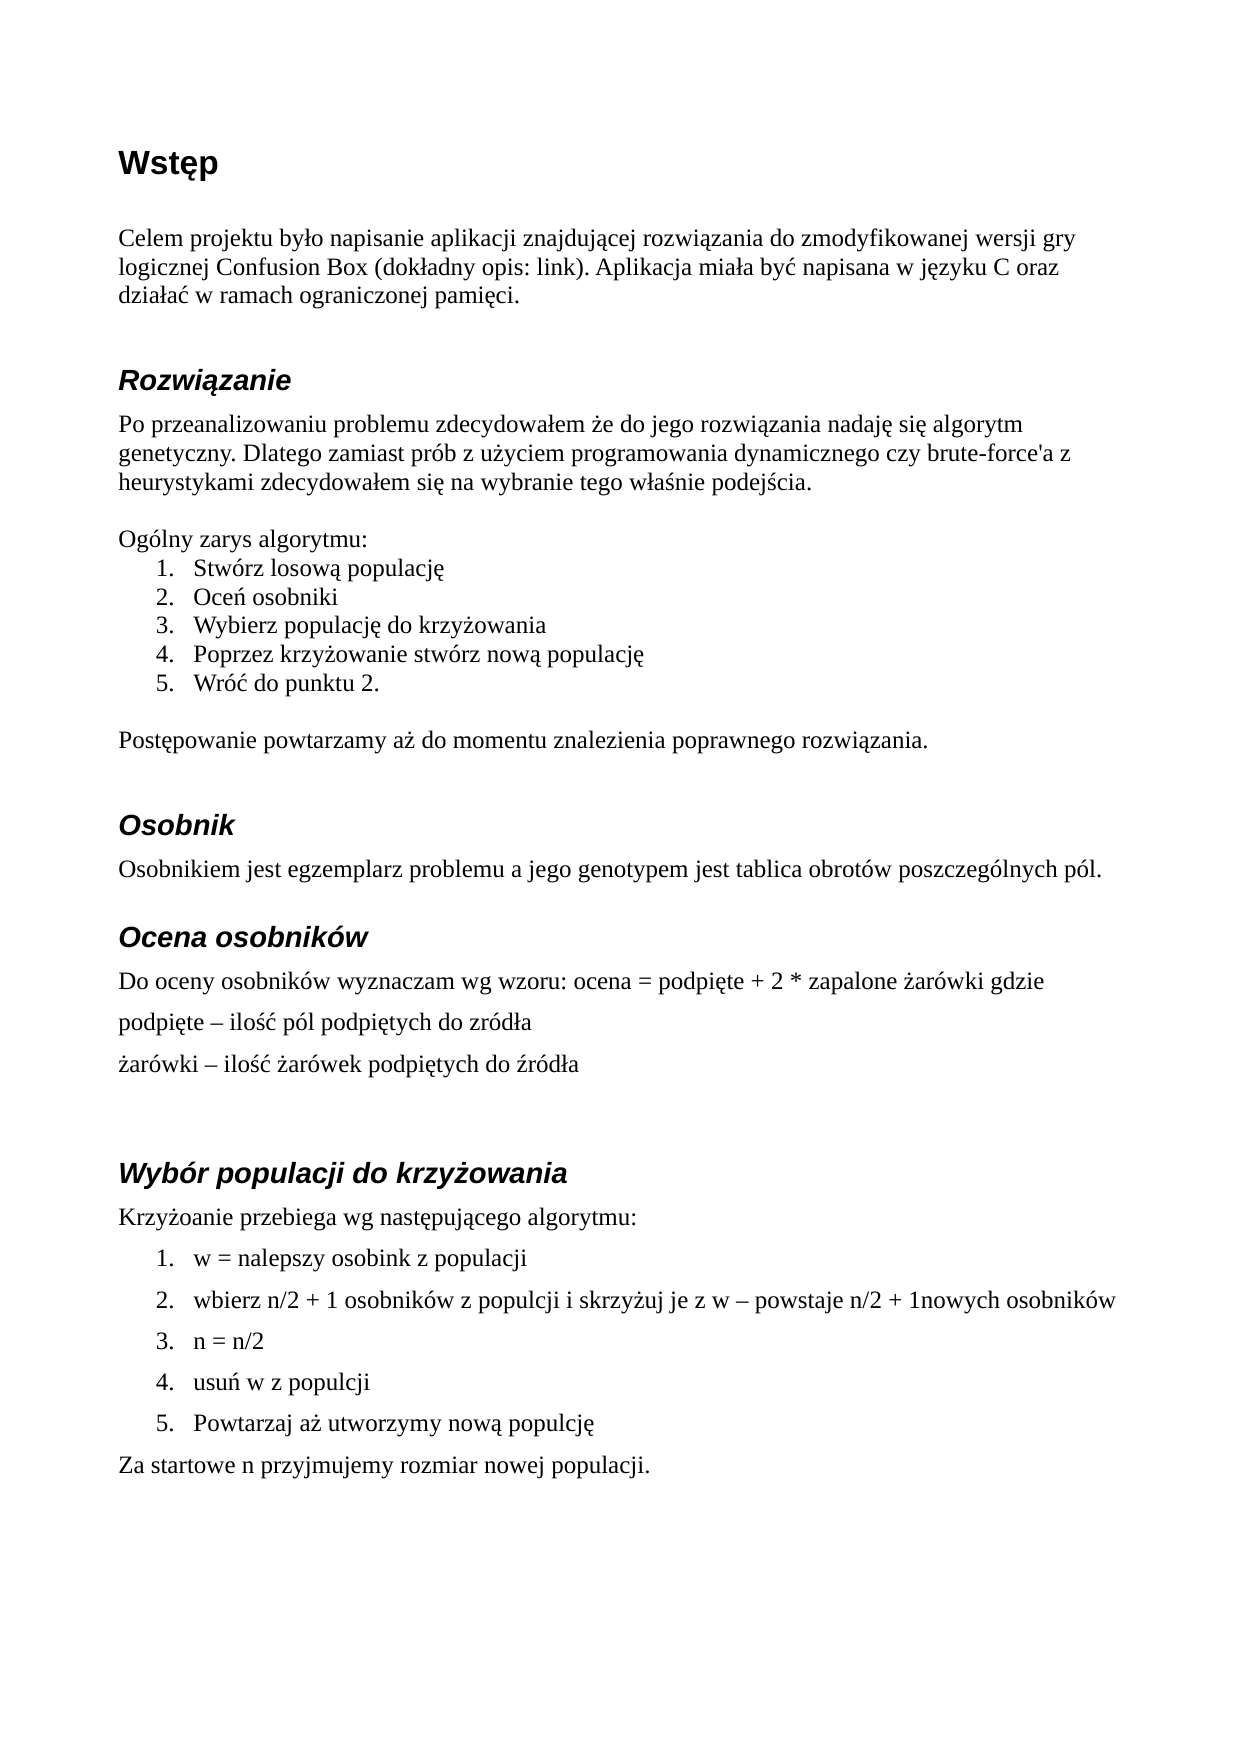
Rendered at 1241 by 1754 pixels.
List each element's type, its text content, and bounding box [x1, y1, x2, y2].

text Do oceny osobników wyznaczam wg wzoru: ocena = podpięte + 2 * zapalone żarówki gdzie [118, 966, 1122, 995]
subtitle Wybór populacji do krzyżowania [118, 1156, 1122, 1190]
list w = nalepszy osobink z populacji [156, 1243, 1122, 1272]
text Za startowe n przyjmujemy rozmiar nowej populacji. [118, 1450, 1122, 1478]
list Wróć do punktu 2. [156, 668, 1122, 697]
subtitle Wstęp [118, 143, 1122, 182]
text Celem projektu było napisanie aplikacji znajdującej rozwiązania do zmodyfikowanej wersji gry logicznej Confusion Box (dokładny opis: link). Aplikacja miała być napisana w języku C oraz działać w ramach ograniczonej pamięci. [118, 223, 1122, 309]
list Wybierz populację do krzyżowania [156, 610, 1122, 639]
list Stwórz losową populację [156, 553, 1122, 582]
list usuń w z populcji [156, 1367, 1122, 1396]
subtitle Rozwiązanie [118, 363, 1122, 397]
subtitle Osobnik [118, 808, 1122, 841]
list n = n/2 [156, 1326, 1122, 1355]
text Po przeanalizowaniu problemu zdecydowałem że do jego rozwiązania nadaję się algorytm genetyczny. Dlatego zamiast prób z użyciem programowania dynamicznego czy brute-force'a z heurystykami zdecydowałem się na wybranie tego właśnie podejścia. [118, 409, 1122, 495]
list Powtarzaj aż utworzymy nową populcję [156, 1408, 1122, 1437]
text Postępowanie powtarzamy aż do momentu znalezienia poprawnego rozwiązania. [118, 725, 1122, 754]
text Ogólny zarys algorytmu: [118, 524, 1122, 553]
text żarówki – ilość żarówek podpiętych do źródła [118, 1049, 1122, 1077]
list Poprzez krzyżowanie stwórz nową populację [156, 639, 1122, 668]
text Osobnikiem jest egzemplarz problemu a jego genotypem jest tablica obrotów poszczególnych pól. [118, 854, 1122, 883]
list Oceń osobniki [156, 582, 1122, 610]
list wbierz n/2 + 1 osobników z populcji i skrzyżuj je z w – powstaje n/2 + 1nowych osobników [156, 1285, 1122, 1313]
text Krzyżoanie przebiega wg następującego algorytmu: [118, 1202, 1122, 1231]
subtitle Ocena osobników [118, 920, 1122, 954]
text podpięte – ilość pól podpiętych do zródła [118, 1007, 1122, 1036]
